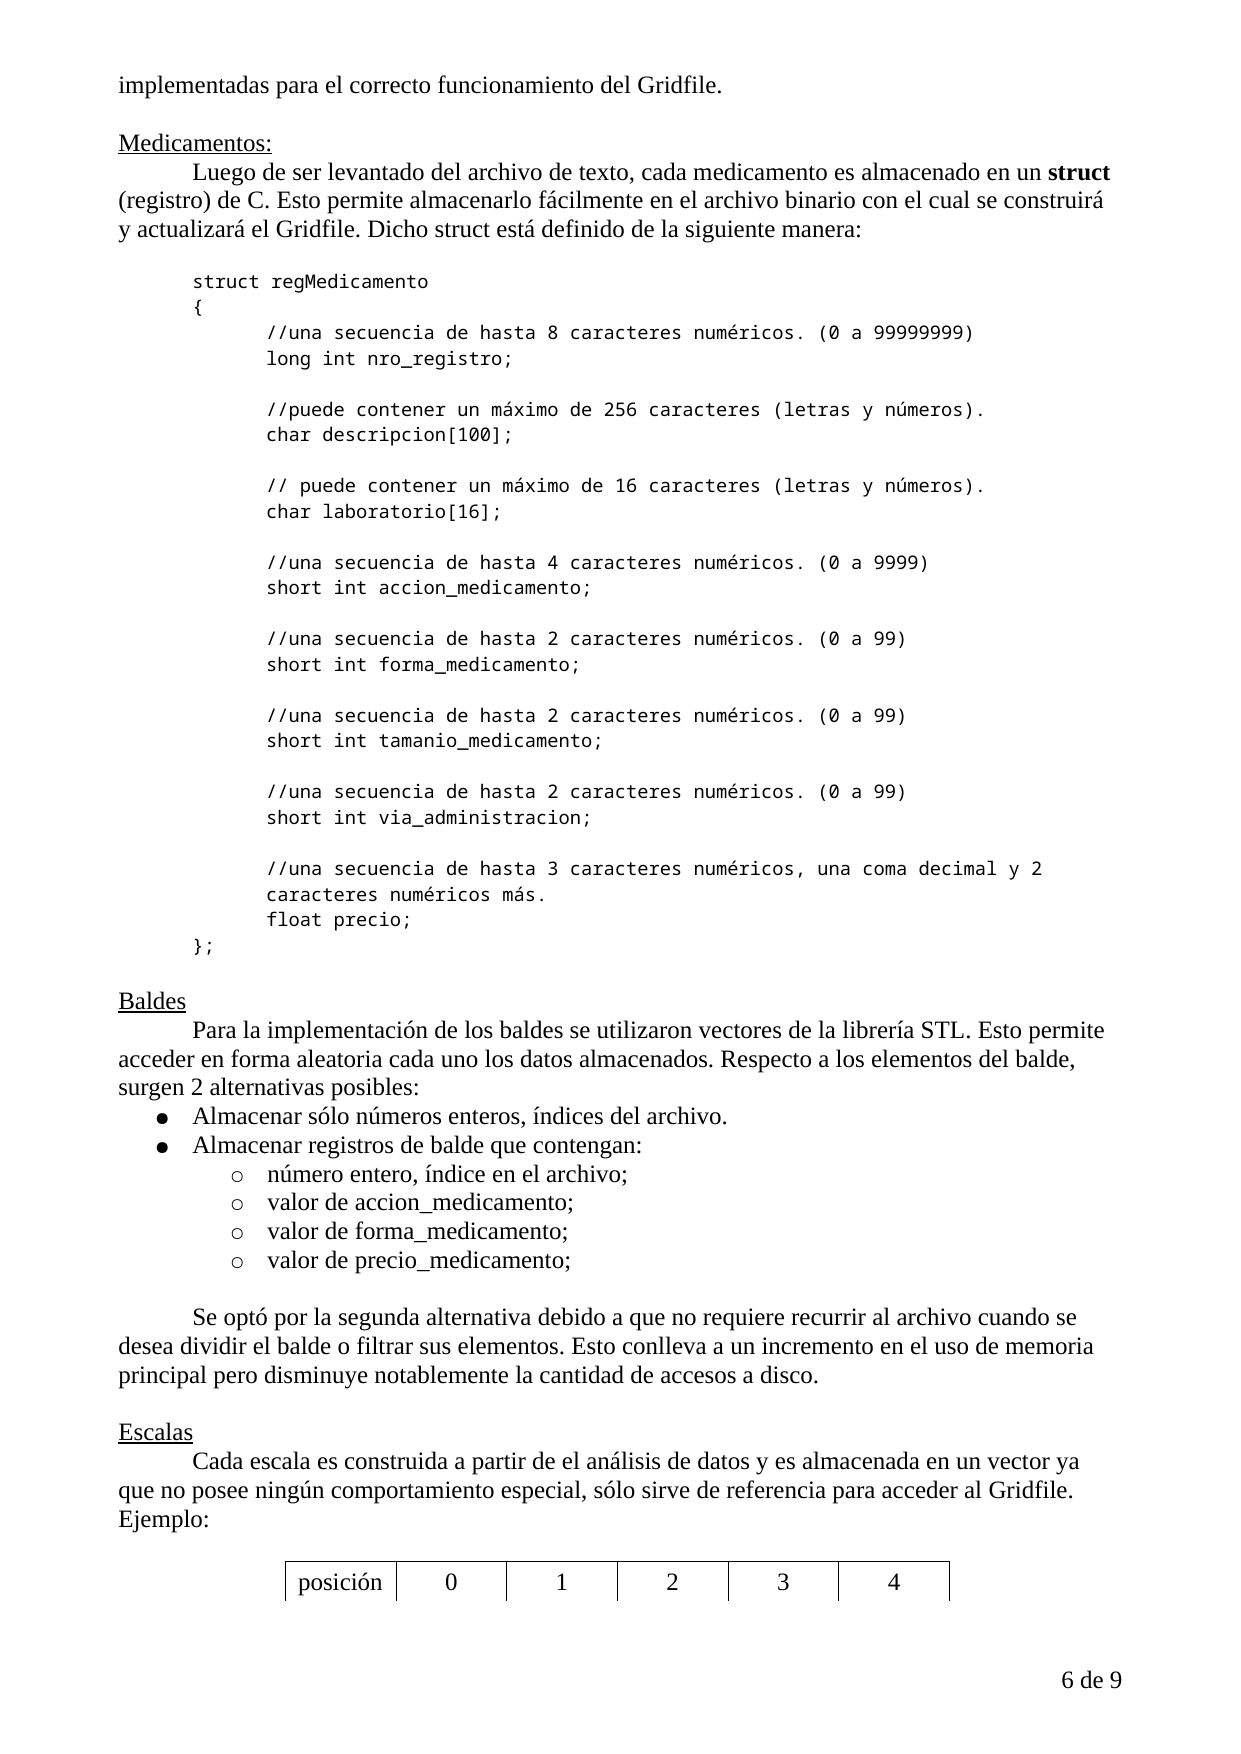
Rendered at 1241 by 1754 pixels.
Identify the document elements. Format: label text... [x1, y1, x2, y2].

text //puede contener un máximo de 256 caracteres (letras y números). [118, 396, 1122, 421]
text char laboratorio[16]; [118, 498, 1122, 523]
text Cada escala es construida a partir de el análisis de datos y es almacenada en un vector ya que no posee ningún comportamiento especial, sólo sirve de referencia para acceder al Gridfile. Ejemplo: [118, 1446, 1122, 1532]
list número entero, índice en el archivo; [229, 1159, 1122, 1187]
list valor de precio_medicamento; [229, 1245, 1122, 1274]
list valor de forma_medicamento; [229, 1216, 1122, 1245]
text struct regMedicamento [118, 268, 1122, 294]
text //una secuencia de hasta 4 caracteres numéricos. (0 a 9999) [118, 549, 1122, 574]
text float precio; [118, 906, 1122, 932]
text implementadas para el correcto funcionamiento del Gridfile. [118, 70, 1122, 99]
text Luego de ser levantado del archivo de texto, cada medicamento es almacenado en un struct (registro) de C. Esto permite almacenarlo fácilmente en el archivo binario con el cual se construirá y actualizará el Gridfile. Dicho struct está definido de la siguiente manera: [118, 157, 1122, 243]
text short int via_administracion; [118, 804, 1122, 830]
text //una secuencia de hasta 2 caracteres numéricos. (0 a 99) [118, 626, 1122, 651]
text //una secuencia de hasta 2 caracteres numéricos. (0 a 99) [118, 702, 1122, 728]
text short int accion_medicamento; [118, 574, 1122, 600]
list Almacenar sólo números enteros, índices del archivo. [154, 1101, 1122, 1130]
text long int nro_registro; [118, 345, 1122, 370]
text // puede contener un máximo de 16 caracteres (letras y números). [118, 472, 1122, 498]
list valor de accion_medicamento; [229, 1187, 1122, 1216]
text short int forma_medicamento; [118, 651, 1122, 677]
text Escalas [118, 1417, 1122, 1446]
text char descripcion[100]; [118, 421, 1122, 447]
text { [118, 294, 1122, 319]
text //una secuencia de hasta 2 caracteres numéricos. (0 a 99) [118, 779, 1122, 804]
text //una secuencia de hasta 3 caracteres numéricos, una coma decimal y 2 caracteres numéricos más. [118, 855, 1122, 906]
text Baldes [118, 986, 1122, 1015]
table_header 2 [618, 1562, 728, 1601]
table_header 3 [729, 1562, 838, 1601]
text Medicamentos: [118, 128, 1122, 157]
table_header 1 [507, 1562, 617, 1601]
text Se optó por la segunda alternativa debido a que no requiere recurrir al archivo cuando se desea dividir el balde o filtrar sus elementos. Esto conlleva a un incremento en el uso de memoria principal pero disminuye notablemente la cantidad de accesos a disco. [118, 1302, 1122, 1389]
text short int tamanio_medicamento; [118, 728, 1122, 753]
text //una secuencia de hasta 8 caracteres numéricos. (0 a 99999999) [118, 319, 1122, 345]
text Para la implementación de los baldes se utilizaron vectores de la librería STL. Esto permite acceder en forma aleatoria cada uno los datos almacenados. Respecto a los elementos del balde, surgen 2 alternativas posibles: [118, 1015, 1122, 1101]
table_header 4 [839, 1562, 949, 1601]
table_header 0 [397, 1562, 506, 1601]
table_header posición [286, 1562, 396, 1601]
text }; [118, 932, 1122, 957]
list Almacenar registros de balde que contengan: [154, 1130, 1122, 1159]
